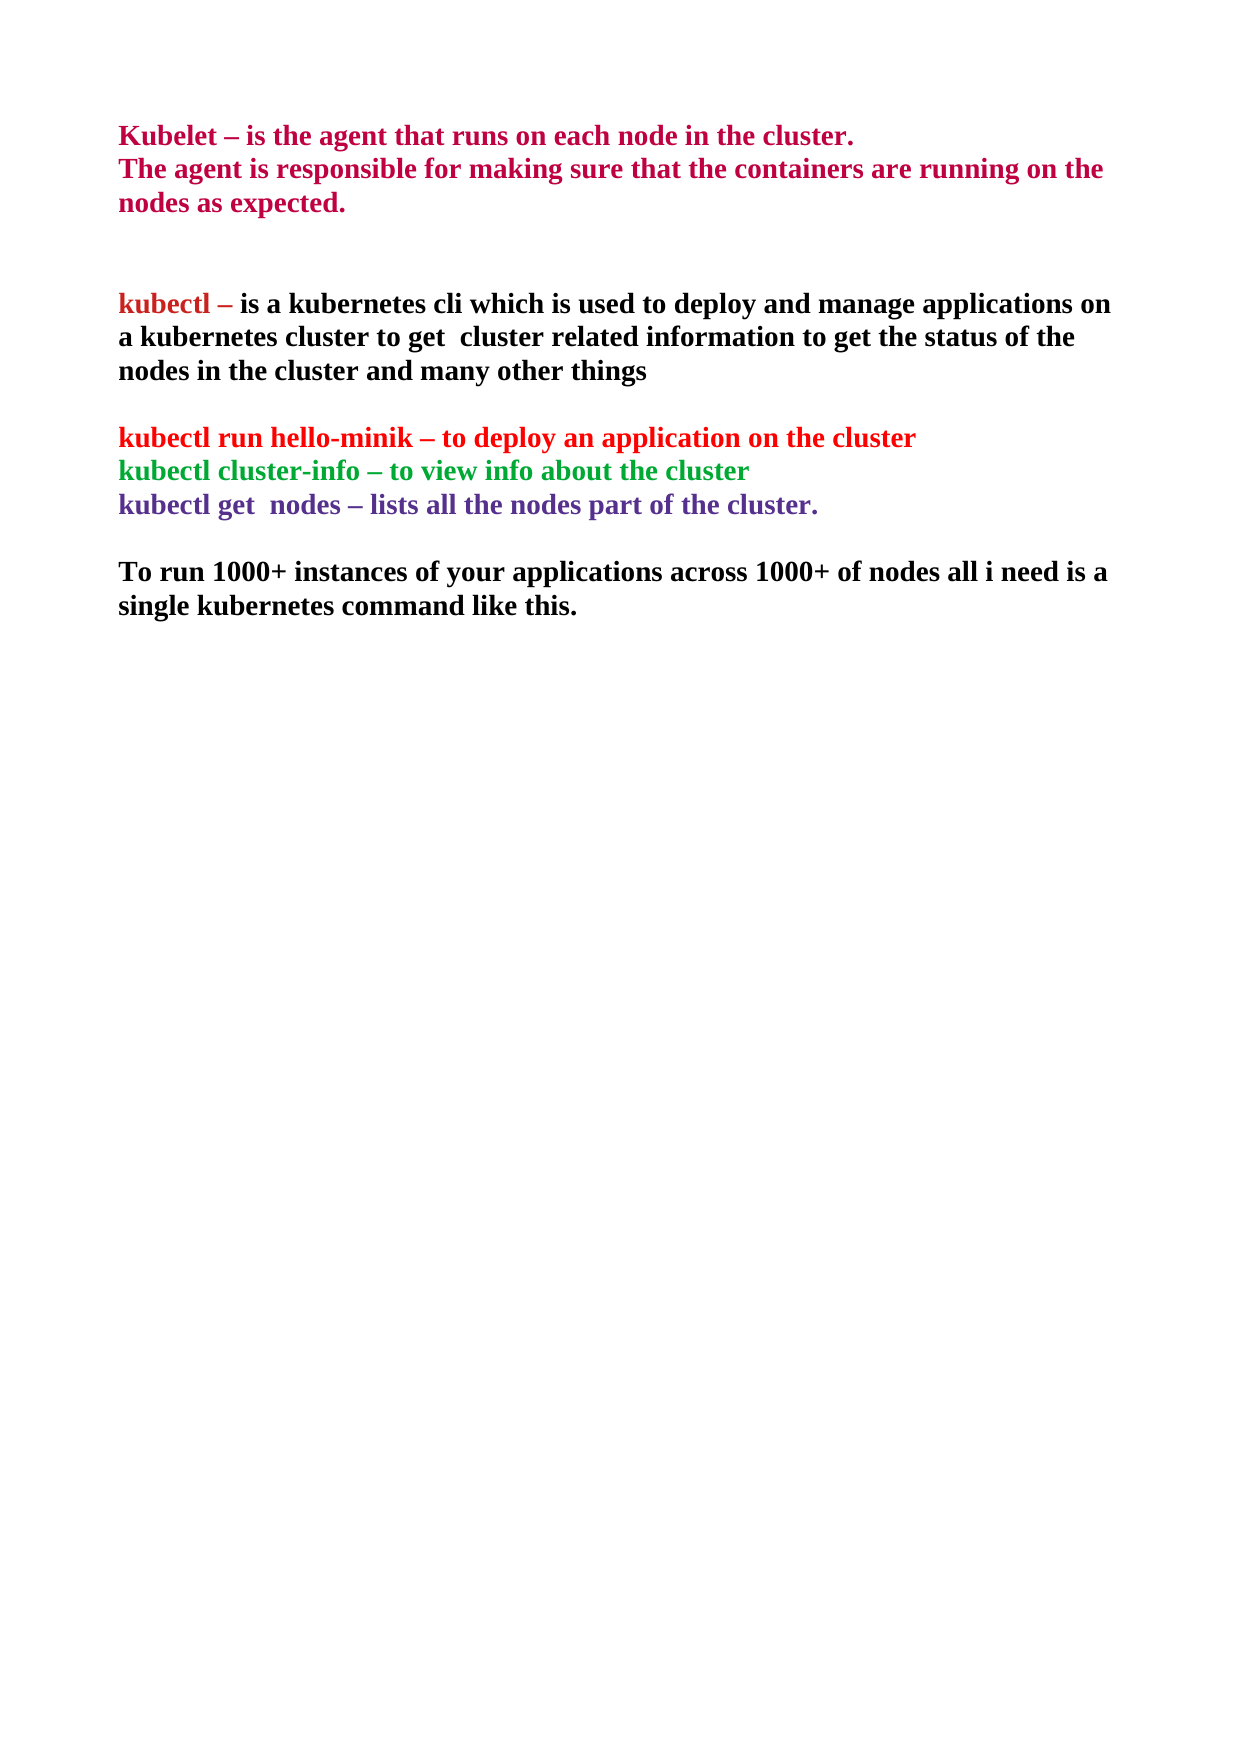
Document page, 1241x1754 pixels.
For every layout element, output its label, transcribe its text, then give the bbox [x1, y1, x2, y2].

text kubectl – is a kubernetes cli which is used to deploy and manage applications on a kubernetes cluster to get cluster related information to get the status of the nodes in the cluster and many other things [118, 286, 1122, 386]
text The agent is responsible for making sure that the containers are running on the nodes as expected. [118, 152, 1122, 219]
text To run 1000+ instances of your applications across 1000+ of nodes all i need is a single kubernetes command like this. [118, 554, 1122, 621]
text kubectl cluster-info – to view info about the cluster [118, 453, 1122, 487]
text Kubelet – is the agent that runs on each node in the cluster. [118, 118, 1122, 152]
text kubectl run hello-minik – to deploy an application on the cluster [118, 420, 1122, 453]
text kubectl get nodes – lists all the nodes part of the cluster. [118, 487, 1122, 521]
